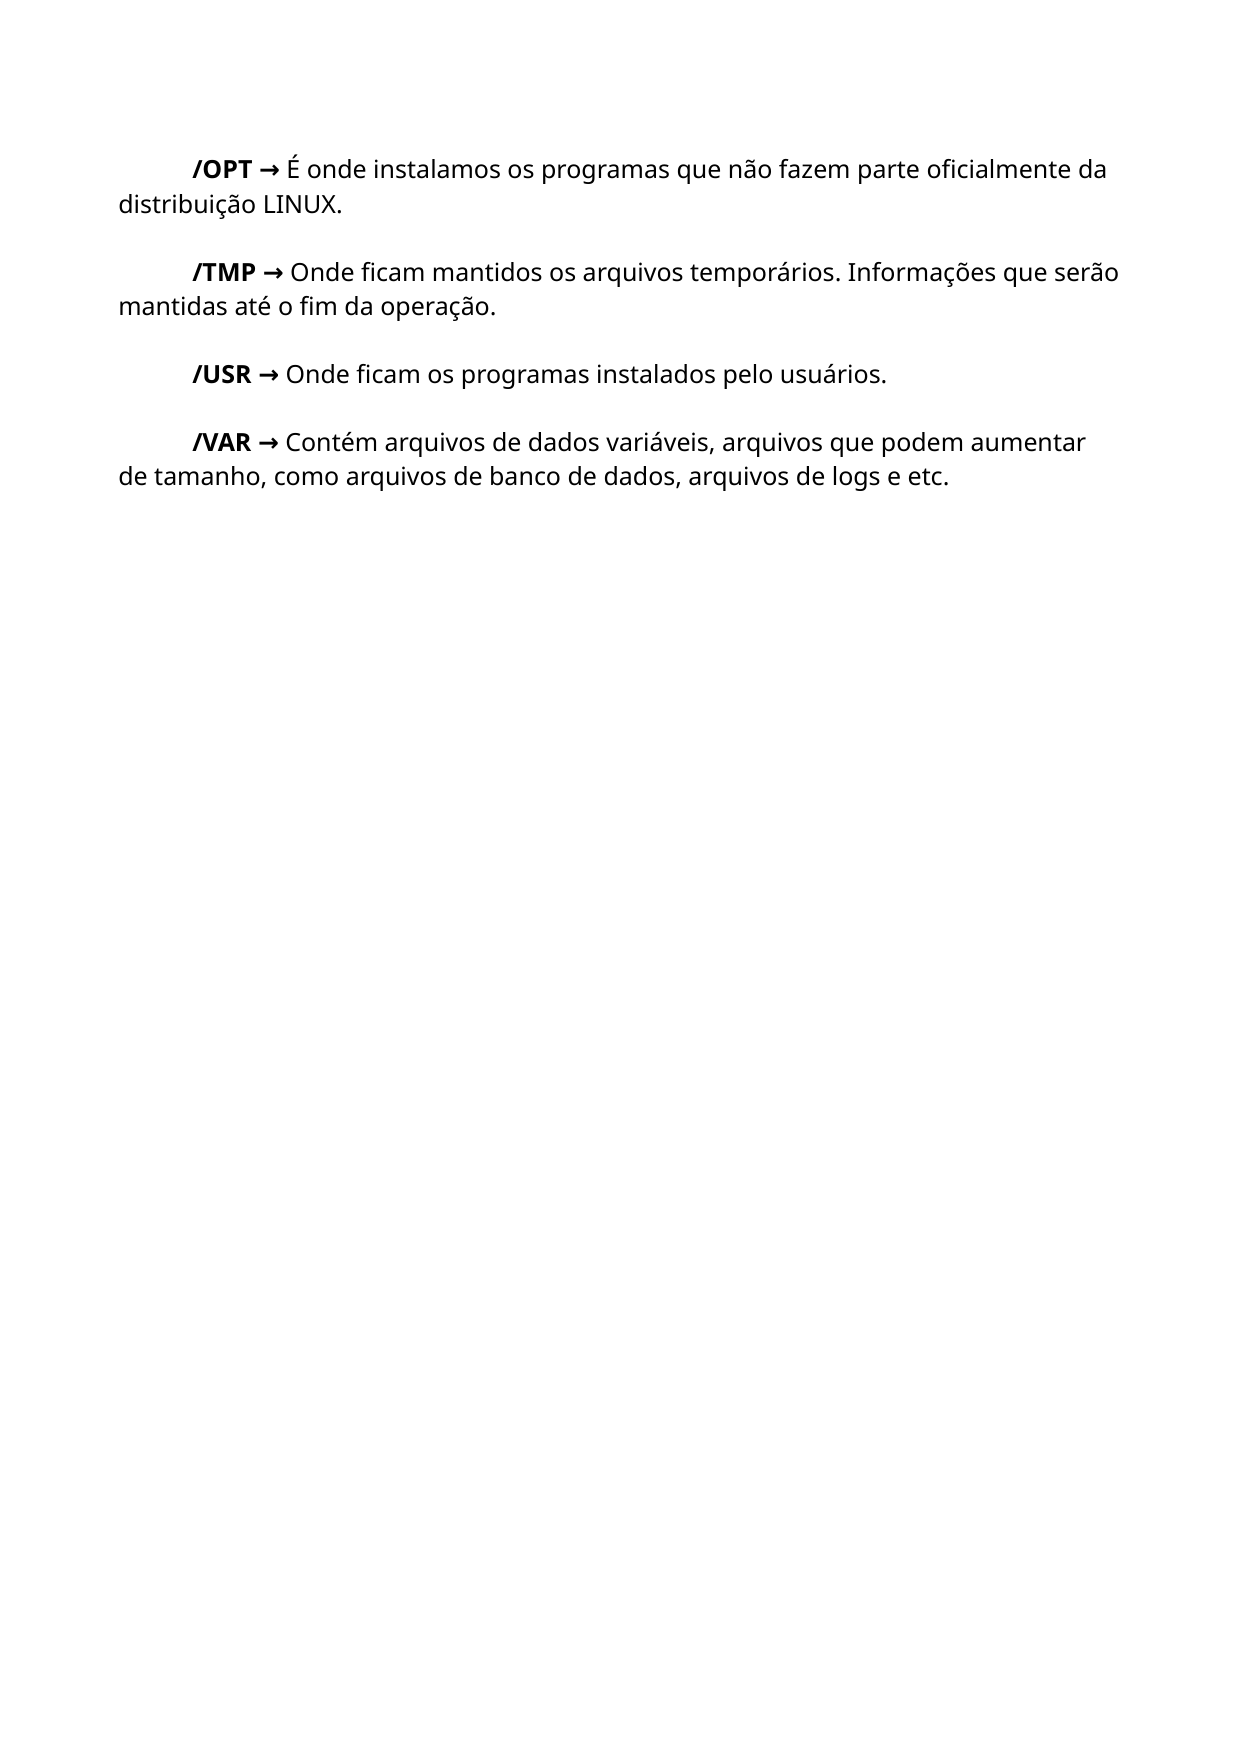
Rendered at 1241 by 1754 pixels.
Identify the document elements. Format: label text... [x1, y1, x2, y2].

text /VAR → Contém arquivos de dados variáveis, arquivos que podem aumentar de tamanho, como arquivos de banco de dados, arquivos de logs e etc. [118, 425, 1122, 493]
text /USR → Onde ficam os programas instalados pelo usuários. [118, 357, 1122, 391]
text /TMP → Onde ficam mantidos os arquivos temporários. Informações que serão mantidas até o fim da operação. [118, 254, 1122, 322]
text /OPT → É onde instalamos os programas que não fazem parte oficialmente da distribuição LINUX. [118, 152, 1122, 220]
